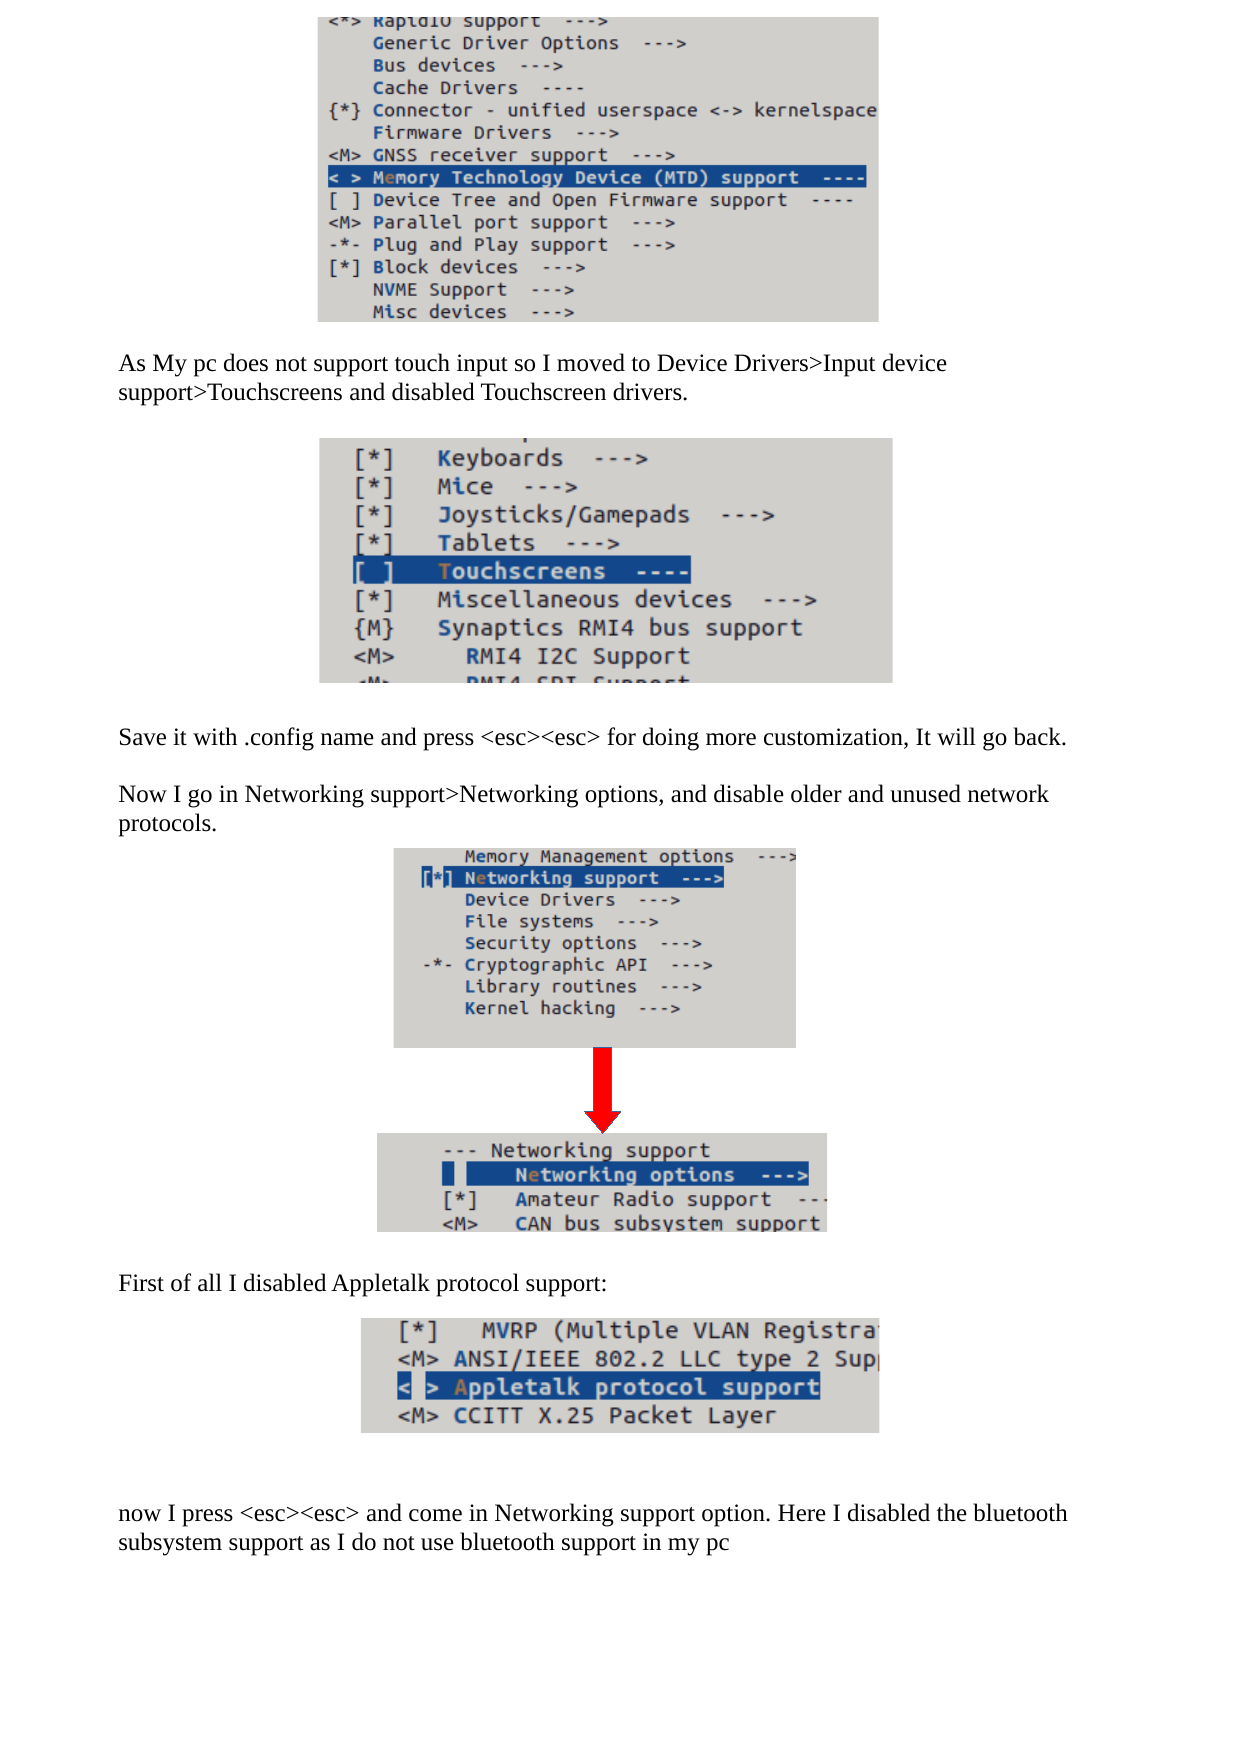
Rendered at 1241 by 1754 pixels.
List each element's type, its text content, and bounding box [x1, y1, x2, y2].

text Now I go in Networking support>Networking options, and disable older and unused network protocols. [118, 779, 1122, 837]
picture [360, 1318, 880, 1433]
text As My pc does not support touch input so I moved to Device Drivers>Input device support>Touchscreens and disabled Touchscreen drivers. [118, 348, 1122, 406]
picture [319, 438, 893, 683]
picture [377, 1133, 828, 1232]
picture [393, 848, 796, 1048]
text now I press <esc><esc> and come in Networking support option. Here I disabled the bluetooth subsystem support as I do not use bluetooth support in my pc [118, 1498, 1122, 1556]
text Save it with .config name and press <esc><esc> for doing more customization, It will go back. [118, 722, 1122, 751]
picture [317, 17, 879, 322]
text First of all I disabled Appletalk protocol support: [118, 1268, 1122, 1297]
